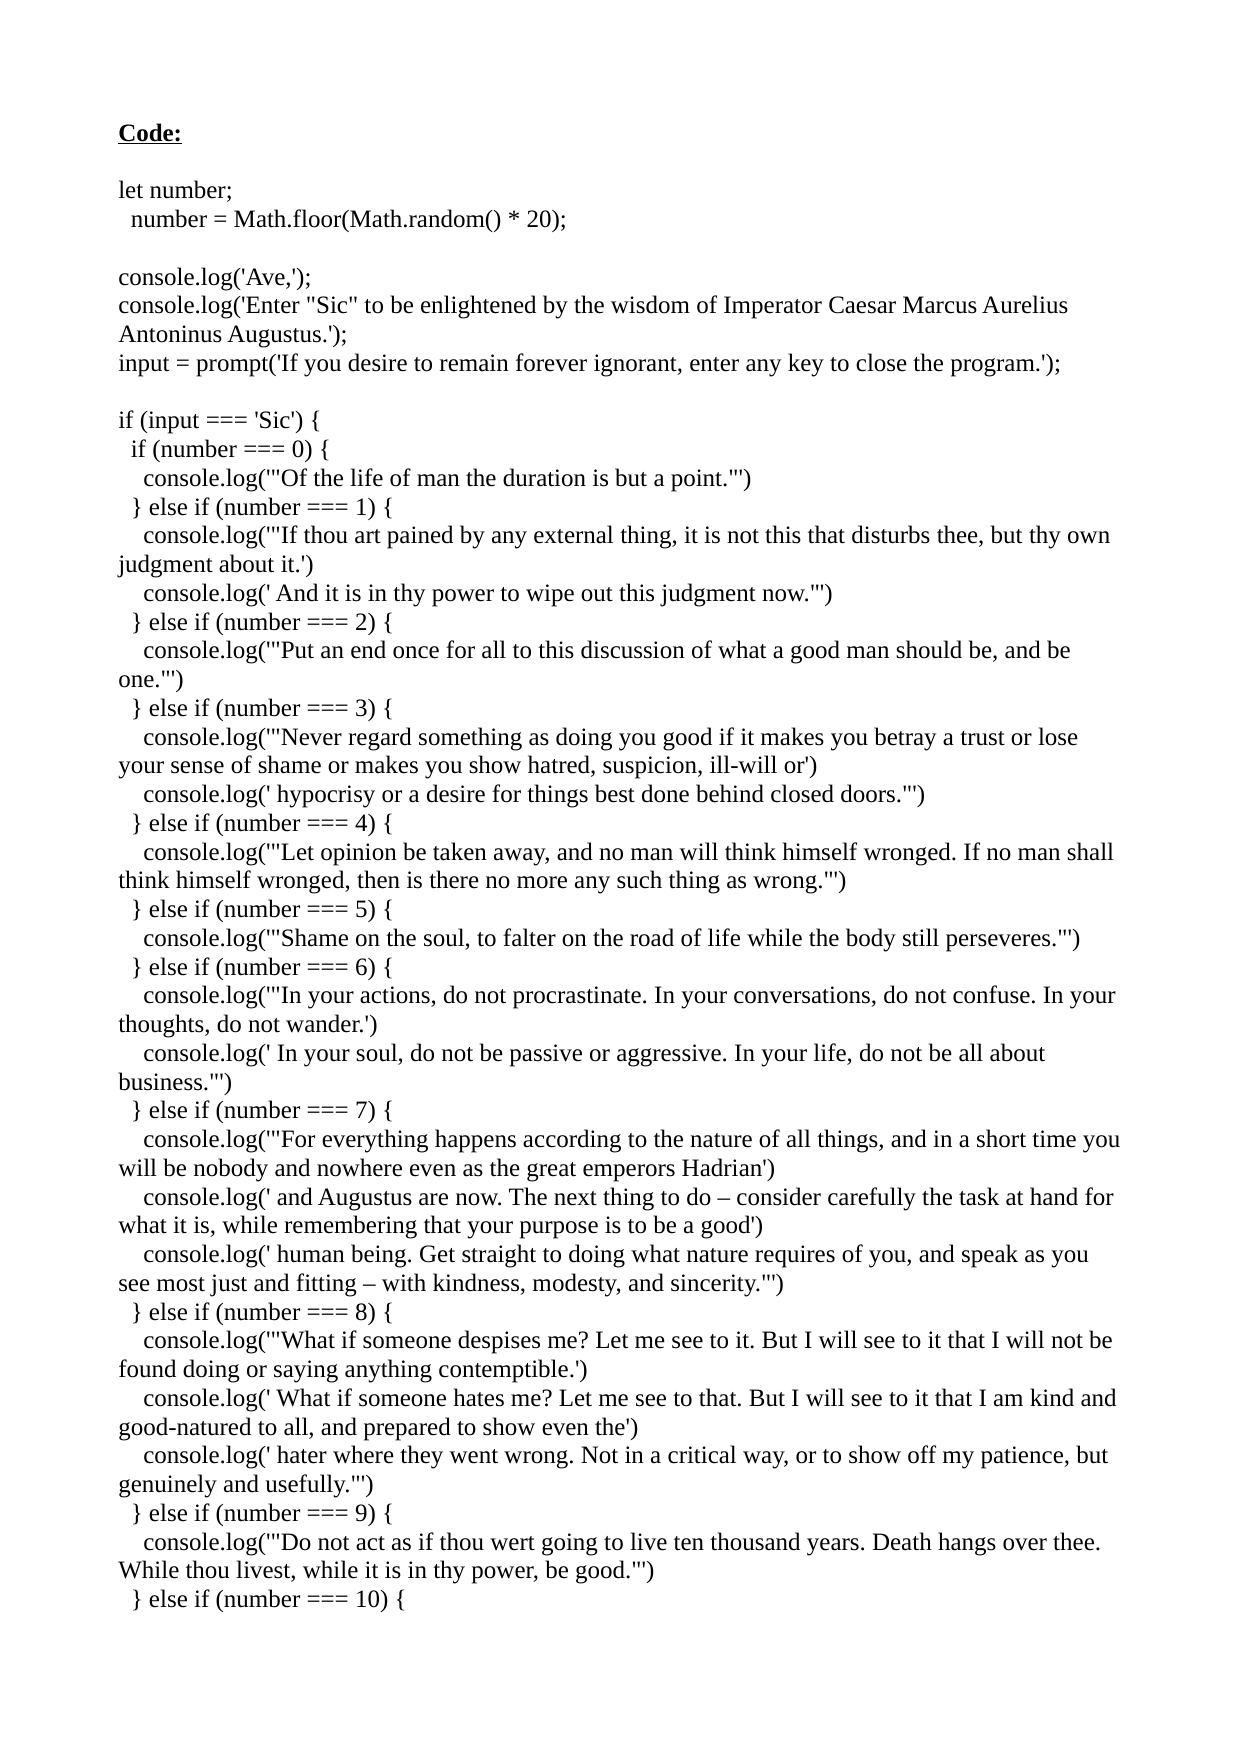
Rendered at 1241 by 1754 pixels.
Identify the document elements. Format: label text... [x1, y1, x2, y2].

text let number; number = Math.floor(Math.random() * 20); console.log('Ave,'); console.log('Enter "Sic" to be enlightened by the wisdom of Imperator Caesar Marcus Aurelius Antoninus Augustus.'); input = prompt('If you desire to remain forever ignorant, enter any key to close the program.'); if (input === 'Sic') { if (number === 0) { console.log('"Of the life of man the duration is but a point."') } else if (number === 1) { console.log('"If thou art pained by any external thing, it is not this that disturbs thee, but thy own judgment about it.') console.log(' And it is in thy power to wipe out this judgment now."') } else if (number === 2) { console.log('"Put an end once for all to this discussion of what a good man should be, and be one."') } else if (number === 3) { console.log('"Never regard something as doing you good if it makes you betray a trust or lose your sense of shame or makes you show hatred, suspicion, ill-will or') console.log(' hypocrisy or a desire for things best done behind closed doors."') } else if (number === 4) { console.log('"Let opinion be taken away, and no man will think himself wronged. If no man shall think himself wronged, then is there no more any such thing as wrong."') } else if (number === 5) { console.log('"Shame on the soul, to falter on the road of life while the body still perseveres."') } else if (number === 6) { console.log('"In your actions, do not procrastinate. In your conversations, do not confuse. In your thoughts, do not wander.') console.log(' In your soul, do not be passive or aggressive. In your life, do not be all about business."') } else if (number === 7) { console.log('"For everything happens according to the nature of all things, and in a short time you will be nobody and nowhere even as the great emperors Hadrian') console.log(' and Augustus are now. The next thing to do – consider carefully the task at hand for what it is, while remembering that your purpose is to be a good') console.log(' human being. Get straight to doing what nature requires of you, and speak as you see most just and fitting – with kindness, modesty, and sincerity."') } else if (number === 8) { console.log('"What if someone despises me? Let me see to it. But I will see to it that I will not be found doing or saying anything contemptible.') console.log(' What if someone hates me? Let me see to that. But I will see to it that I am kind and good-natured to all, and prepared to show even the') console.log(' hater where they went wrong. Not in a critical way, or to show off my patience, but genuinely and usefully."') } else if (number === 9) { console.log('"Do not act as if thou wert going to live ten thousand years. Death hangs over thee. While thou livest, while it is in thy power, be good."') } else if (number === 10) { [118, 176, 1122, 1613]
text Code: [118, 118, 1122, 147]
